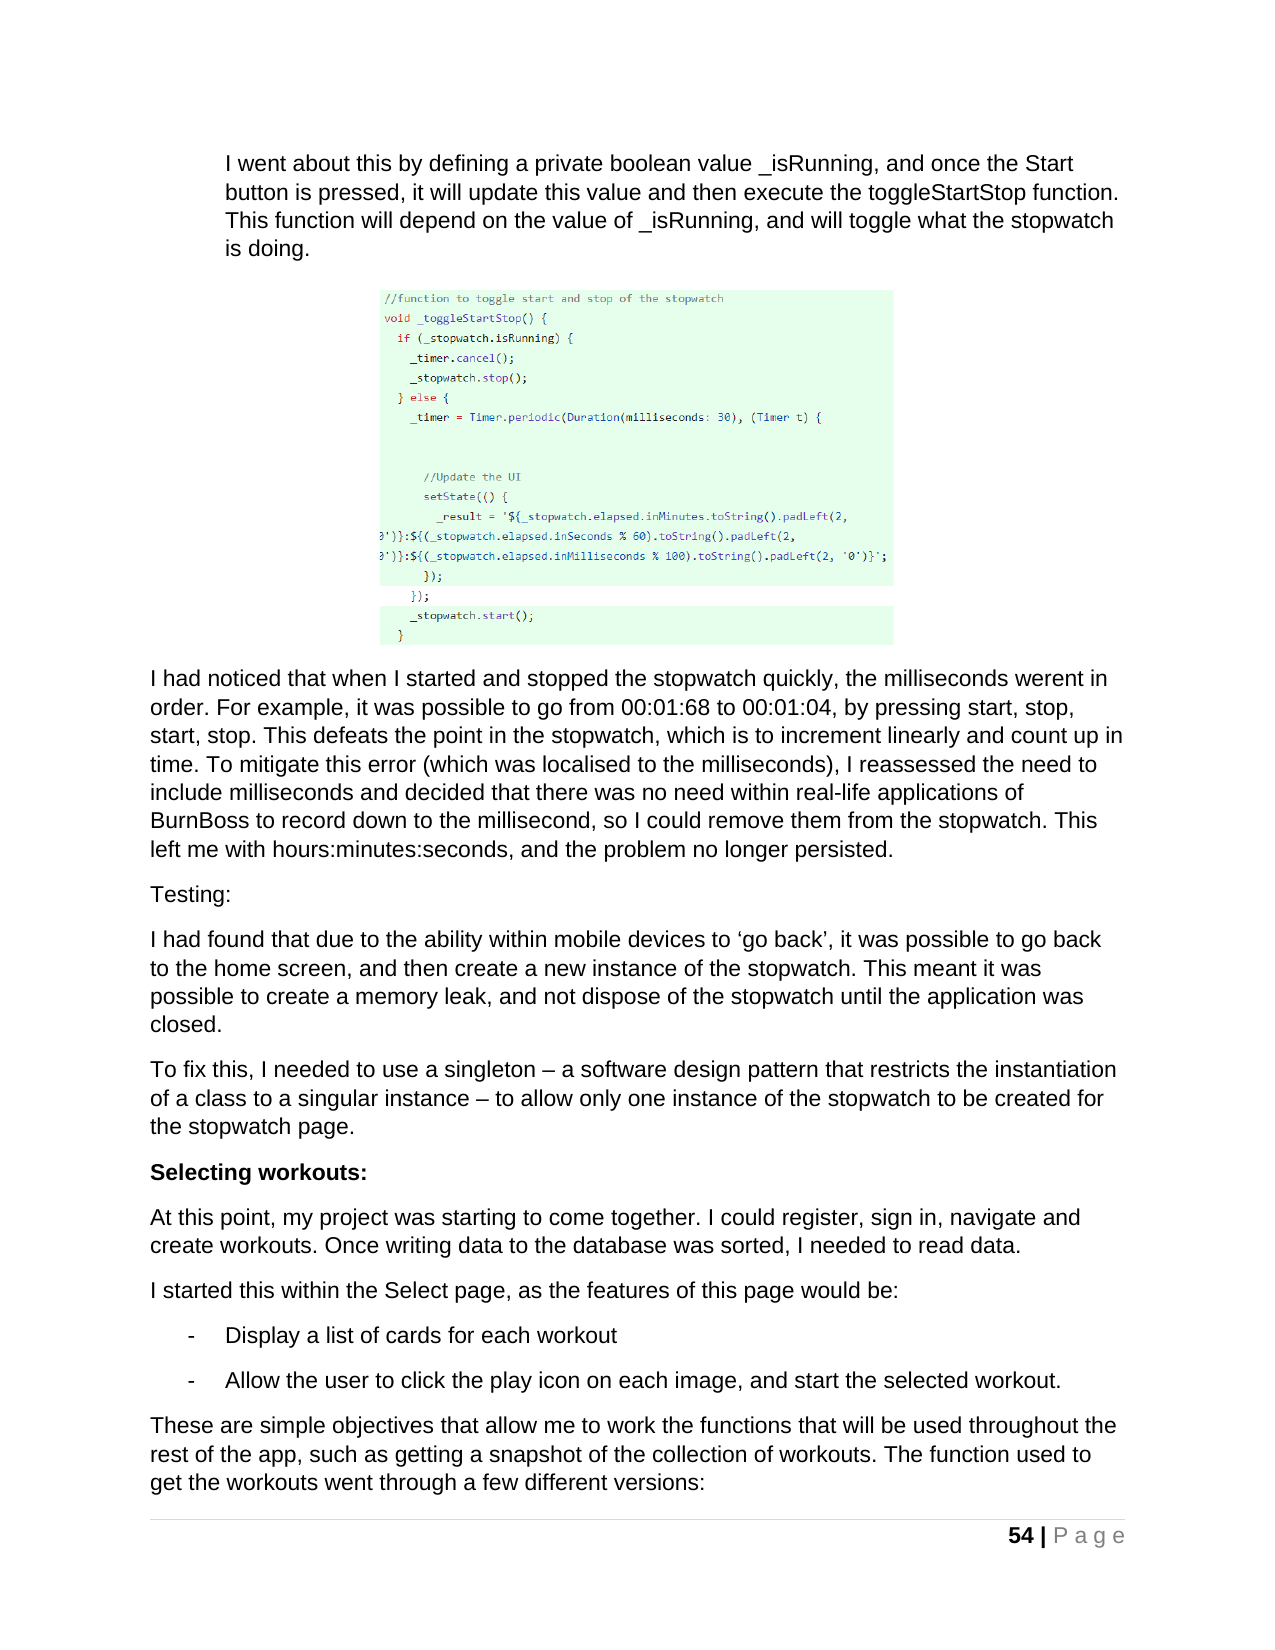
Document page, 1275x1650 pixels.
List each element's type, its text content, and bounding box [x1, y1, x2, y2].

list Issue 2: The Start and Stop buttons should be combined into a single Start/Stop button. This is also convention and although it is easier for me to have individual buttons for individual functions, the user experience within the app is a long-term effective way of keeping my app above the competition. [187, 668, 1125, 780]
list Doing a group survey within my testing group, I have been given feedback on both the layout and the design of the buttons used to stop/pause/reset the stopwatch: [150, 521, 1125, 576]
list Issue 1: The pause button should be renamed “Stop”. This is convention across stopwatched, and it makes no sense to switch it within my application. [187, 595, 1125, 650]
list I had noticed that when I started and stopped the stopwatch quickly, the milliseconds werent in order. For example, it was possible to go from 00:01:68 to 00:01:04, by pressing start, stop, start, stop. This defeats the point in the stopwatch, which is to increment linearly and count up in time. To mitigate this error (which was localised to the milliseconds), I reassessed the need to include milliseconds and decided that there was no need within real-life applications of BurnBoss to record down to the millisecond, so I could remove them from the stopwatch. This left me with hours:minutes:seconds, and the problem no longer persisted. [150, 929, 1125, 1454]
list Testing: [150, 476, 1125, 503]
picture [150, 150, 824, 458]
list I went about this by defining a private boolean value _isRunning, and once the Start button is pressed, it will update this value and then execute the toggleStartStop function. This function will depend on the value of _isRunning, and will toggle what the stopwatch is doing. [225, 799, 1125, 911]
